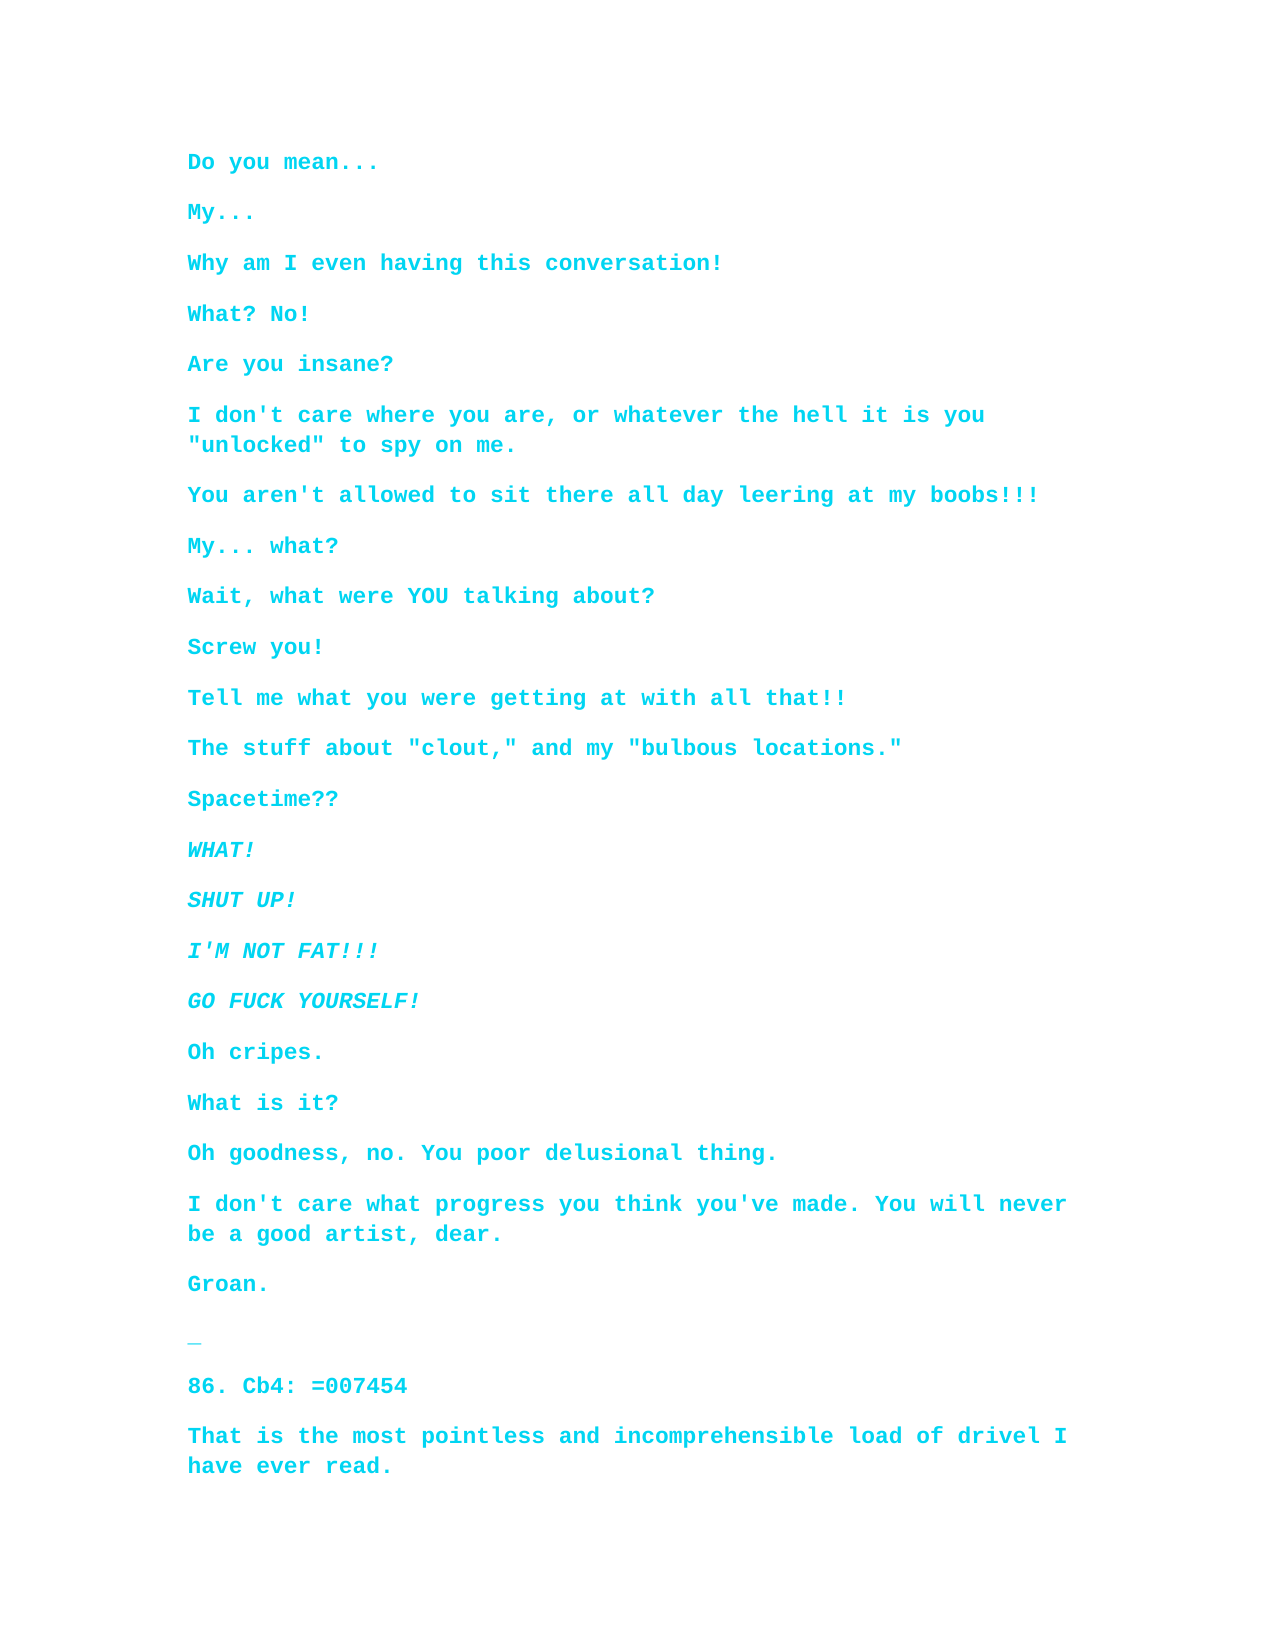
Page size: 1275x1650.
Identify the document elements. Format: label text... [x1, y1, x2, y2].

text SHUT UP! [187, 888, 1087, 914]
text Oh goodness, no. You poor delusional thing. [187, 1142, 1087, 1168]
text Wait, what were YOU talking about? [187, 585, 1087, 611]
text WHAT! [187, 838, 1087, 864]
text Do you mean... [187, 150, 1087, 176]
text That is the most pointless and incomprehensible load of drivel I have ever read. [187, 1424, 1087, 1480]
text Groan. [187, 1273, 1087, 1299]
text I'M NOT FAT!!! [187, 939, 1087, 965]
text The stuff about "clout," and my "bulbous locations." [187, 737, 1087, 763]
text Are you insane? [187, 352, 1087, 378]
text You aren't allowed to sit there all day leering at my boobs!!! [187, 483, 1087, 509]
text Tell me what you were getting at with all that!! [187, 686, 1087, 712]
text _ [187, 1323, 1087, 1349]
text What is it? [187, 1091, 1087, 1117]
text My... [187, 201, 1087, 227]
text I don't care where you are, or whatever the hell it is you "unlocked" to spy on me. [187, 403, 1087, 459]
text I don't care what progress you think you've made. You will never be a good artist, dear. [187, 1192, 1087, 1248]
text My... what? [187, 534, 1087, 560]
text Why am I even having this conversation! [187, 251, 1087, 277]
text 86. Cb4: =007454 [187, 1374, 1087, 1400]
text What? No! [187, 302, 1087, 328]
text Spacetime?? [187, 787, 1087, 813]
text Oh cripes. [187, 1040, 1087, 1066]
text GO FUCK YOURSELF! [187, 990, 1087, 1016]
text Screw you! [187, 635, 1087, 661]
